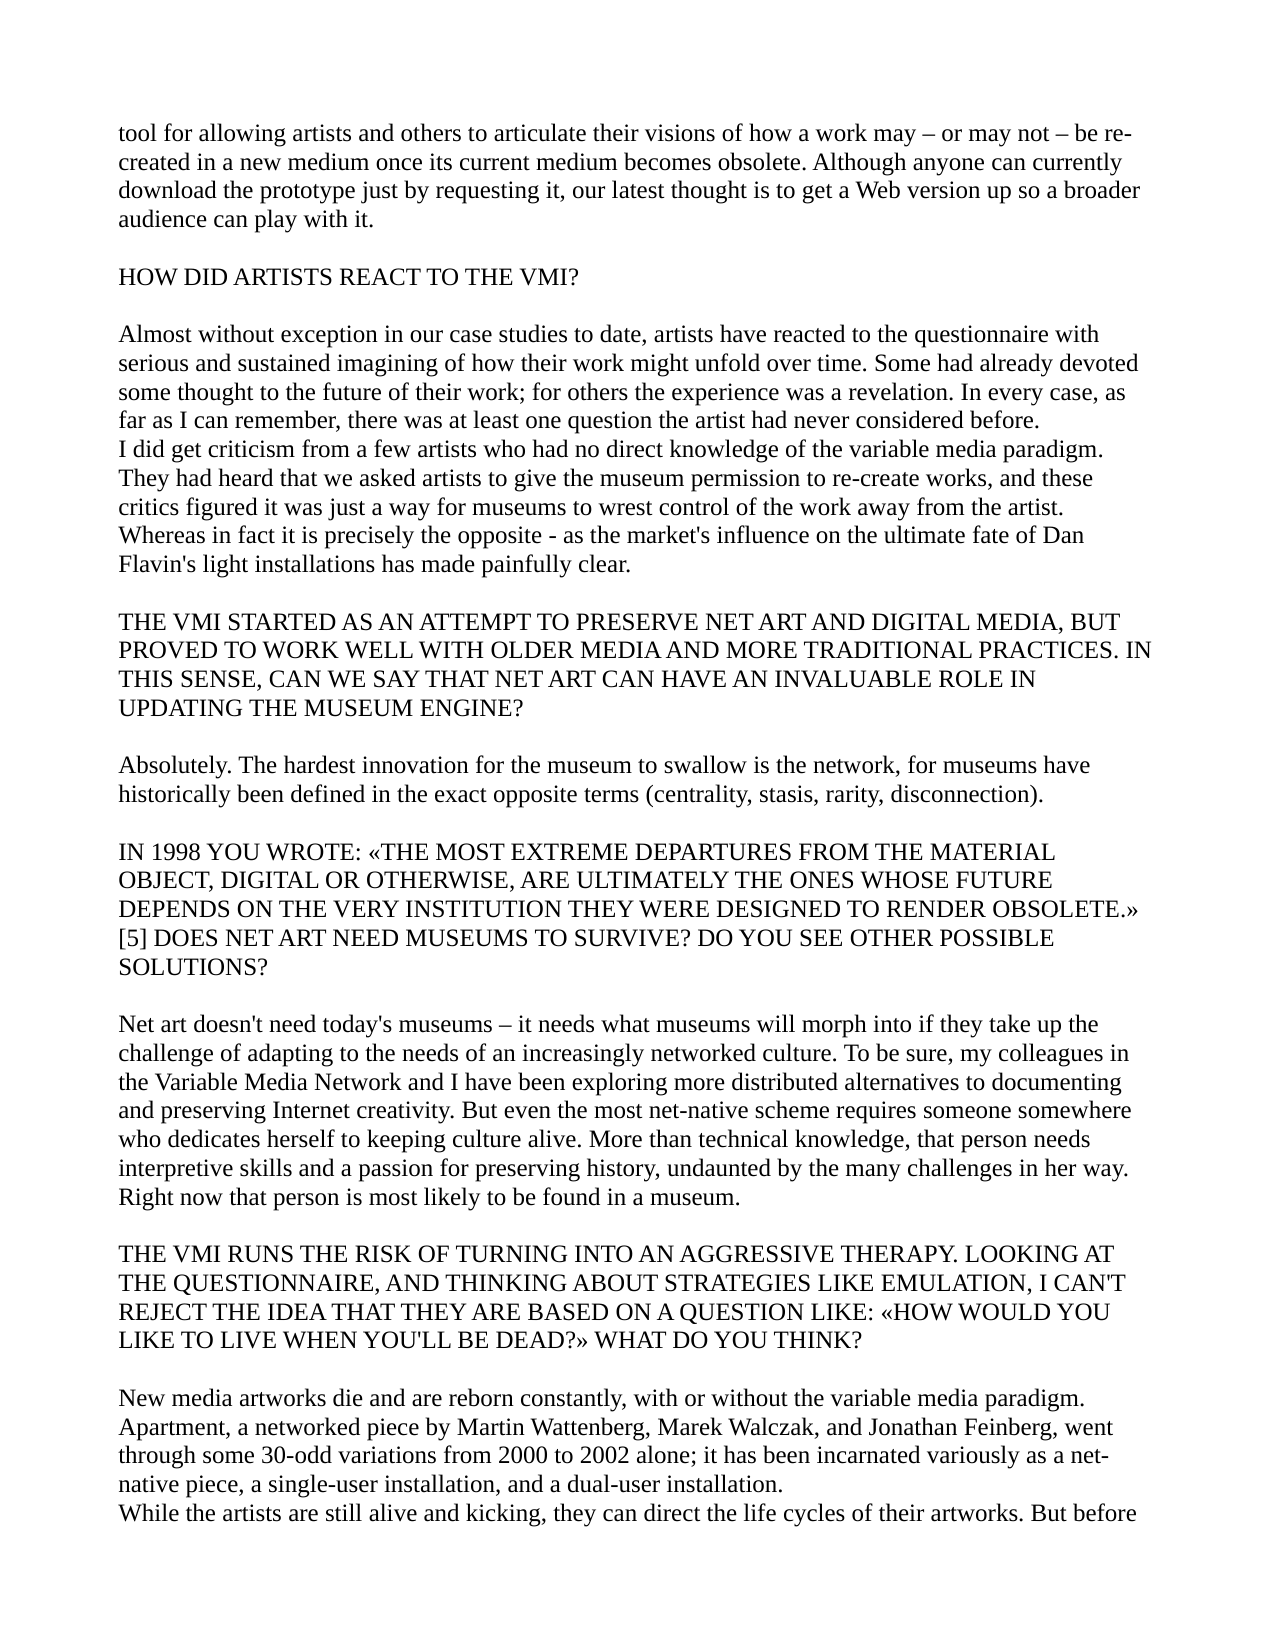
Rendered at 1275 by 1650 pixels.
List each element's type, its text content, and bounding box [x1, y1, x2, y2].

text I did get criticism from a few artists who had no direct knowledge of the variable media paradigm. They had heard that we asked artists to give the museum permission to re-create works, and these critics figured it was just a way for museums to wrest control of the work away from the artist. Whereas in fact it is precisely the opposite - as the market's influence on the ultimate fate of Dan Flavin's light installations has made painfully clear. [118, 434, 1157, 578]
text Net art doesn't need today's museums – it needs what museums will morph into if they take up the challenge of adapting to the needs of an increasingly networked culture. To be sure, my colleagues in the Variable Media Network and I have been exploring more distributed alternatives to documenting and preserving Internet creativity. But even the most net-native scheme requires someone somewhere who dedicates herself to keeping culture alive. More than technical knowledge, that person needs interpretive skills and a passion for preserving history, undaunted by the many challenges in her way. Right now that person is most likely to be found in a museum. [118, 1009, 1157, 1211]
text HOW DID ARTISTS REACT TO THE VMI? [118, 262, 1157, 291]
text Absolutely. The hardest innovation for the museum to swallow is the network, for museums have historically been defined in the exact opposite terms (centrality, stasis, rarity, disconnection). [118, 751, 1157, 808]
text IN 1998 YOU WROTE: «THE MOST EXTREME DEPARTURES FROM THE MATERIAL OBJECT, DIGITAL OR OTHERWISE, ARE ULTIMATELY THE ONES WHOSE FUTURE DEPENDS ON THE VERY INSTITUTION THEY WERE DESIGNED TO RENDER OBSOLETE.» [5] DOES NET ART NEED MUSEUMS TO SURVIVE? DO YOU SEE OTHER POSSIBLE SOLUTIONS? [118, 837, 1157, 981]
text Almost without exception in our case studies to date, artists have reacted to the questionnaire with serious and sustained imagining of how their work might unfold over time. Some had already devoted some thought to the future of their work; for others the experience was a revelation. In every case, as far as I can remember, there was at least one question the artist had never considered before. [118, 319, 1157, 434]
text While the artists are still alive and kicking, they can direct the life cycles of their artworks. But before [118, 1498, 1157, 1527]
text New media artworks die and are reborn constantly, with or without the variable media paradigm. Apartment, a networked piece by Martin Wattenberg, Marek Walczak, and Jonathan Feinberg, went through some 30-odd variations from 2000 to 2002 alone; it has been incarnated variously as a net-native piece, a single-user installation, and a dual-user installation. [118, 1383, 1157, 1498]
text THE VMI RUNS THE RISK OF TURNING INTO AN AGGRESSIVE THERAPY. LOOKING AT THE QUESTIONNAIRE, AND THINKING ABOUT STRATEGIES LIKE EMULATION, I CAN'T REJECT THE IDEA THAT THEY ARE BASED ON A QUESTION LIKE: «HOW WOULD YOU LIKE TO LIVE WHEN YOU'LL BE DEAD?» WHAT DO YOU THINK? [118, 1239, 1157, 1354]
text tool for allowing artists and others to articulate their visions of how a work may – or may not – be re-created in a new medium once its current medium becomes obsolete. Although anyone can currently download the prototype just by requesting it, our latest thought is to get a Web version up so a broader audience can play with it. [118, 118, 1157, 233]
text THE VMI STARTED AS AN ATTEMPT TO PRESERVE NET ART AND DIGITAL MEDIA, BUT PROVED TO WORK WELL WITH OLDER MEDIA AND MORE TRADITIONAL PRACTICES. IN THIS SENSE, CAN WE SAY THAT NET ART CAN HAVE AN INVALUABLE ROLE IN UPDATING THE MUSEUM ENGINE? [118, 607, 1157, 722]
